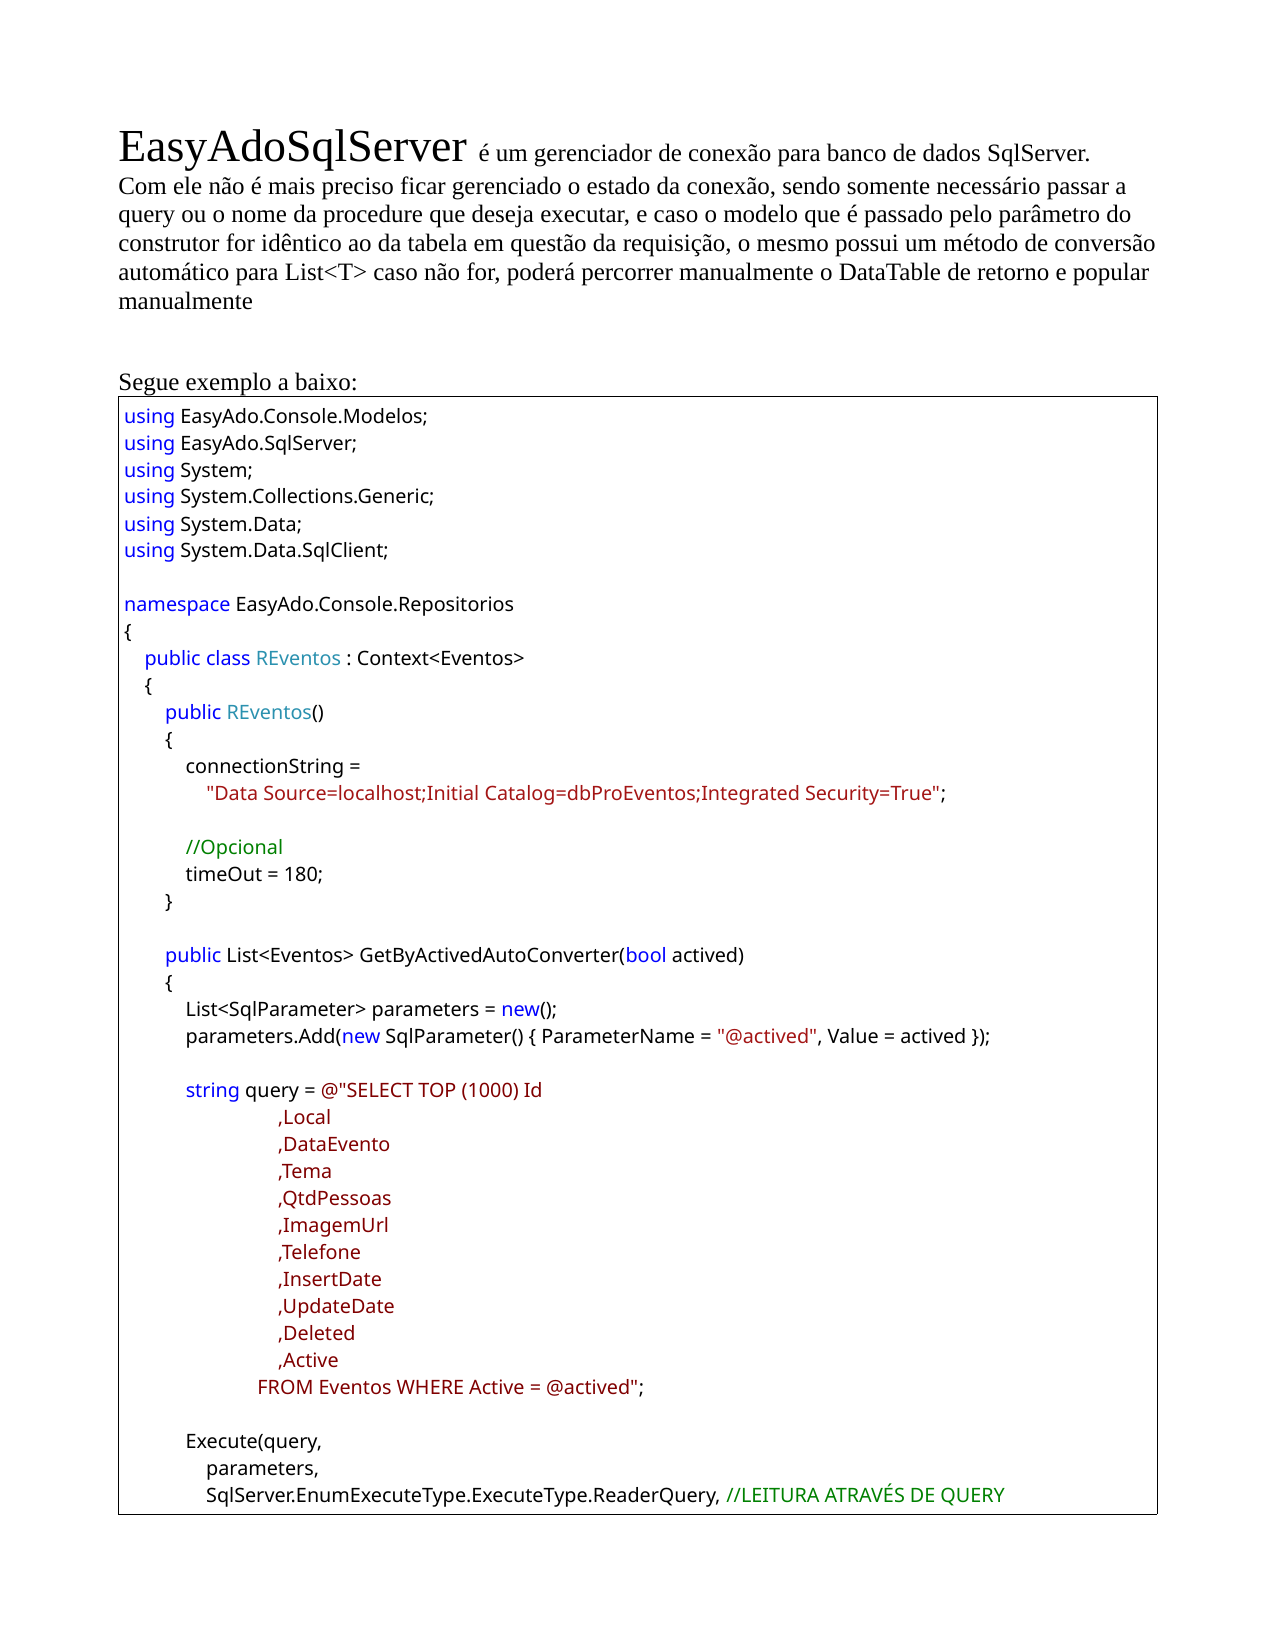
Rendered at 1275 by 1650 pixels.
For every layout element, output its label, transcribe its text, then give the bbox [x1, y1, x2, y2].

text EasyAdoSqlServer é um gerenciador de conexão para banco de dados SqlServer. [118, 118, 1157, 171]
text Com ele não é mais preciso ficar gerenciado o estado da conexão, sendo somente necessário passar a query ou o nome da procedure que deseja executar, e caso o modelo que é passado pelo parâmetro do construtor for idêntico ao da tabela em questão da requisição, o mesmo possui um método de conversão automático para List<T> caso não for, poderá percorrer manualmente o DataTable de retorno e popular manualmente [118, 171, 1157, 314]
table_header using EasyAdo.Console.Modelos; using EasyAdo.SqlServer; using System; using System.Collections.Generic; using System.Data; using System.Data.SqlClient; namespace EasyAdo.Console.Repositorios { public class REventos : Context<Eventos> { public REventos() { connectionString = "Data Source=localhost;Initial Catalog=dbProEventos;Integrated Security=True"; //Opcional timeOut = 180; } public List<Eventos> GetByActivedAutoConverter(bool actived) { List<SqlParameter> parameters = new(); parameters.Add(new SqlParameter() { ParameterName = "@actived", Value = actived }); string query = @"SELECT TOP (1000) Id ,Local ,DataEvento ,Tema ,QtdPessoas ,ImagemUrl ,Telefone ,InsertDate ,UpdateDate ,Deleted ,Active FROM Eventos WHERE Active = @actived"; Execute(query, parameters, SqlServer.EnumExecuteType.ExecuteType.ReaderQuery, //LEITURA ATRAVÉS DE QUERY [119, 397, 1157, 1514]
text Segue exemplo a baixo: [118, 367, 1157, 396]
